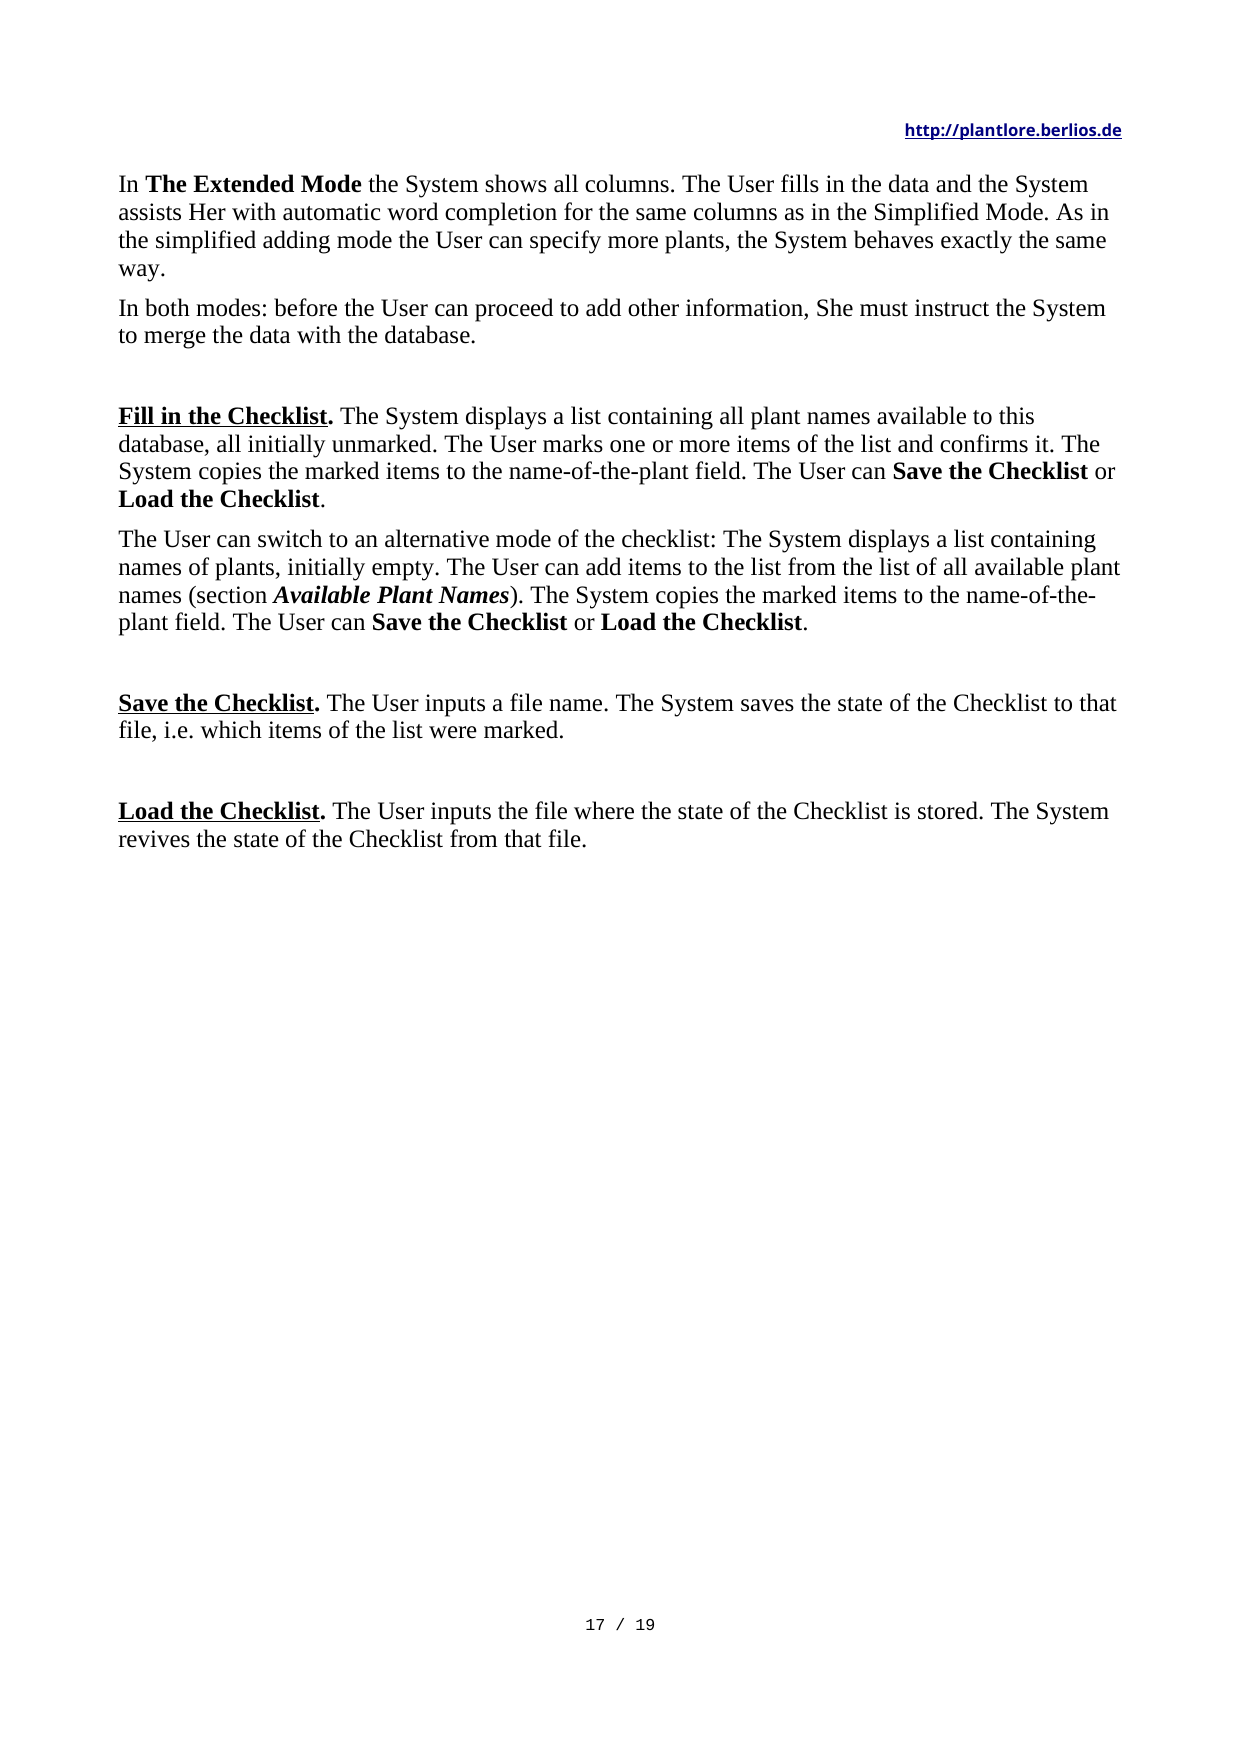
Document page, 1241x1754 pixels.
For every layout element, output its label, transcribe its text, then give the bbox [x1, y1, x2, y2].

text In both modes: before the User can proceed to add other information, She must instruct the System to merge the data with the database. [118, 294, 1122, 349]
text Fill in the Checklist. The System displays a list containing all plant names available to this database, all initially unmarked. The User marks one or more items of the list and confirms it. The System copies the marked items to the name-of-the-plant field. The User can Save the Checklist or Load the Checklist. [118, 402, 1122, 513]
text In The Extended Mode the System shows all columns. The User fills in the data and the System assists Her with automatic word completion for the same columns as in the Simplified Mode. As in the simplified adding mode the User can specify more plants, the System behaves exactly the same way. [118, 171, 1122, 281]
text The User can switch to an alternative mode of the checklist: The System displays a list containing names of plants, initially empty. The User can add items to the list from the list of all available plant names (section Available Plant Names). The System copies the marked items to the name-of-the-plant field. The User can Save the Checklist or Load the Checklist. [118, 525, 1122, 636]
text Load the Checklist. The User inputs the file where the state of the Checklist is stored. The System revives the state of the Checklist from that file. [118, 797, 1122, 852]
text Save the Checklist. The User inputs a file name. The System saves the state of the Checklist to that file, i.e. which items of the list were marked. [118, 689, 1122, 744]
